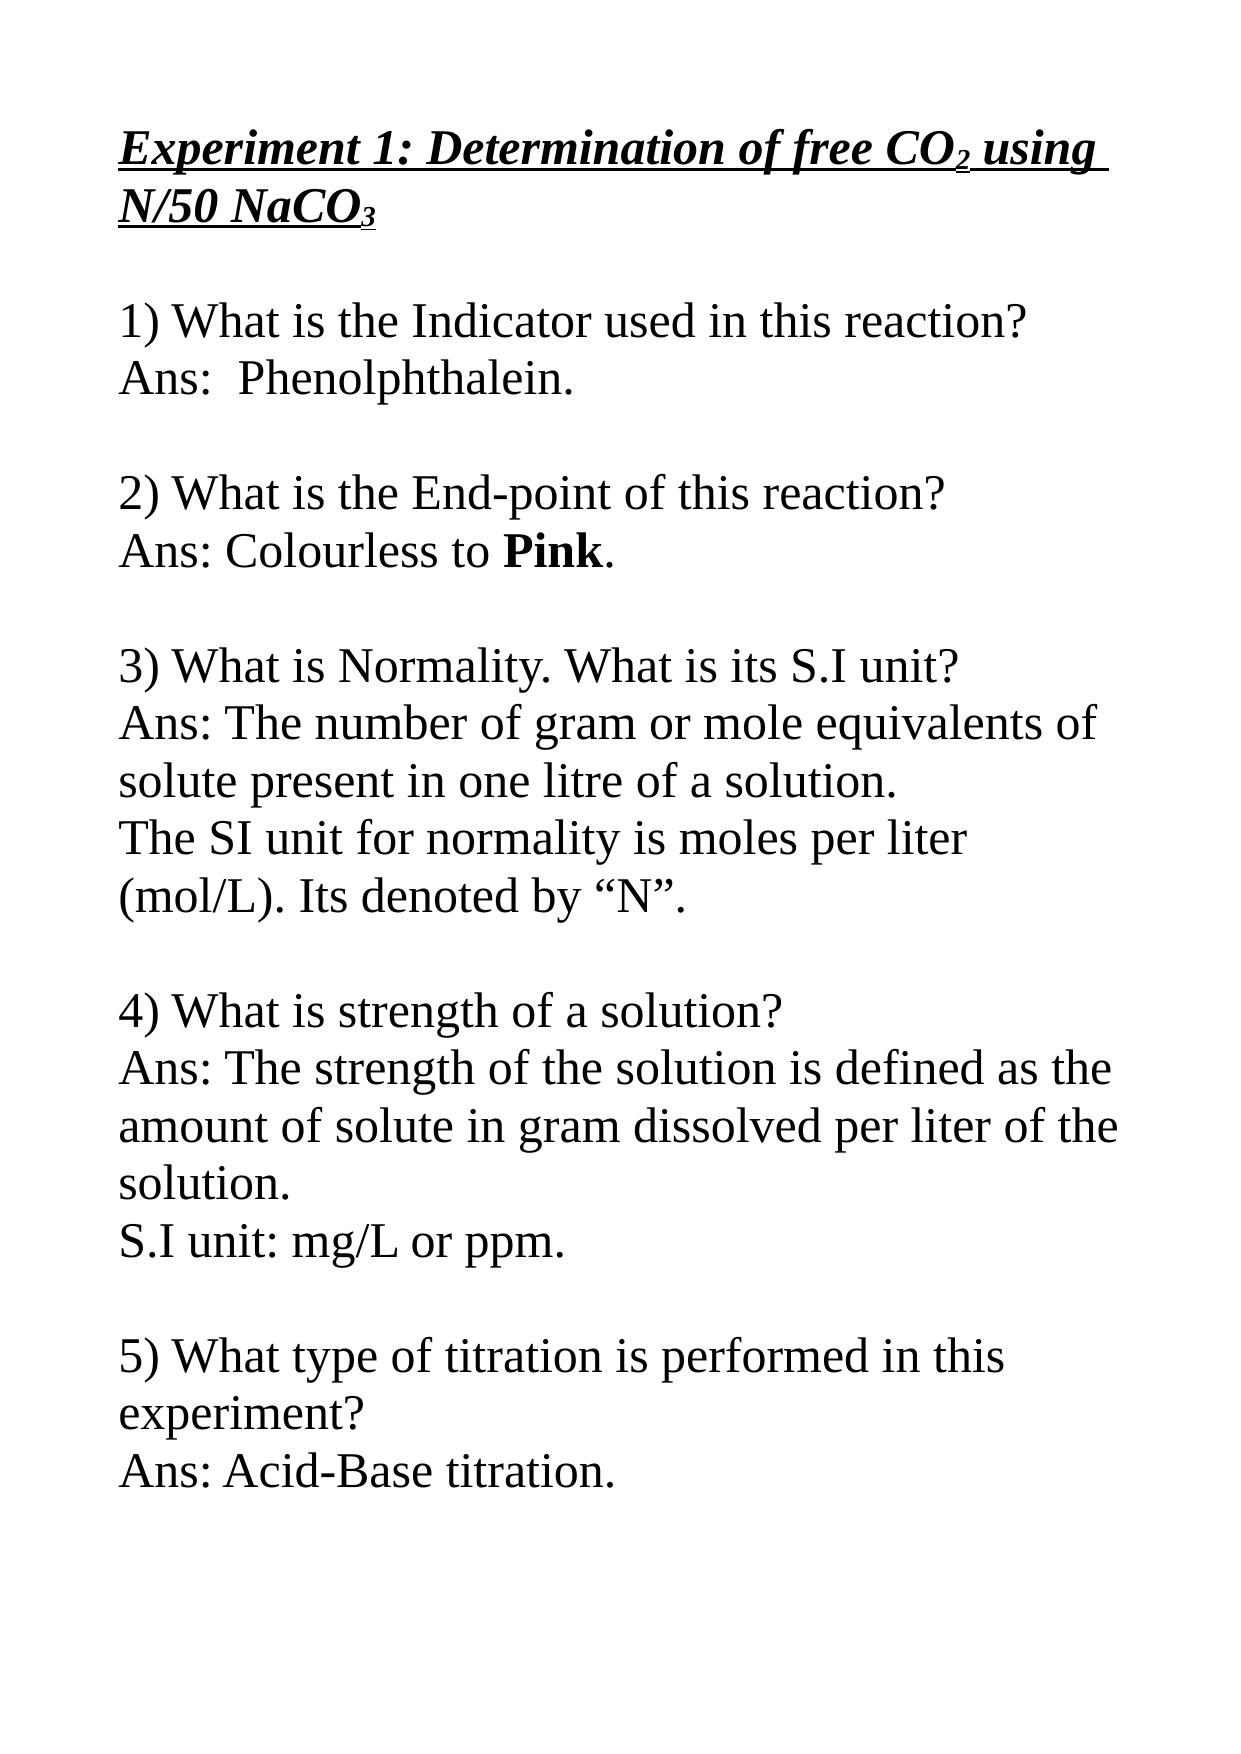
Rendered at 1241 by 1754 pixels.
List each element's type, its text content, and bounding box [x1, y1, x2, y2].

text Ans: The strength of the solution is defined as the amount of solute in gram dissolved per liter of the solution. [118, 1038, 1122, 1211]
text Ans: Acid-Base titration. [118, 1441, 1122, 1498]
text 5) What type of titration is performed in this experiment? [118, 1326, 1122, 1441]
text S.I unit: mg/L or ppm. [118, 1211, 1122, 1268]
text Ans: Colourless to Pink. [118, 521, 1122, 578]
text 4) What is strength of a solution? [118, 981, 1122, 1038]
text Experiment 1: Determination of free CO2 using N/50 NaCO3 [118, 118, 1122, 233]
text The SI unit for normality is moles per liter (mol/L). Its denoted by “N”. [118, 808, 1122, 923]
text Ans: The number of gram or mole equivalents of solute present in one litre of a solution. [118, 693, 1122, 808]
text Ans: Phenolphthalein. [118, 348, 1122, 406]
text 3) What is Normality. What is its S.I unit? [118, 636, 1122, 693]
text 2) What is the End-point of this reaction? [118, 463, 1122, 521]
text 1) What is the Indicator used in this reaction? [118, 291, 1122, 348]
